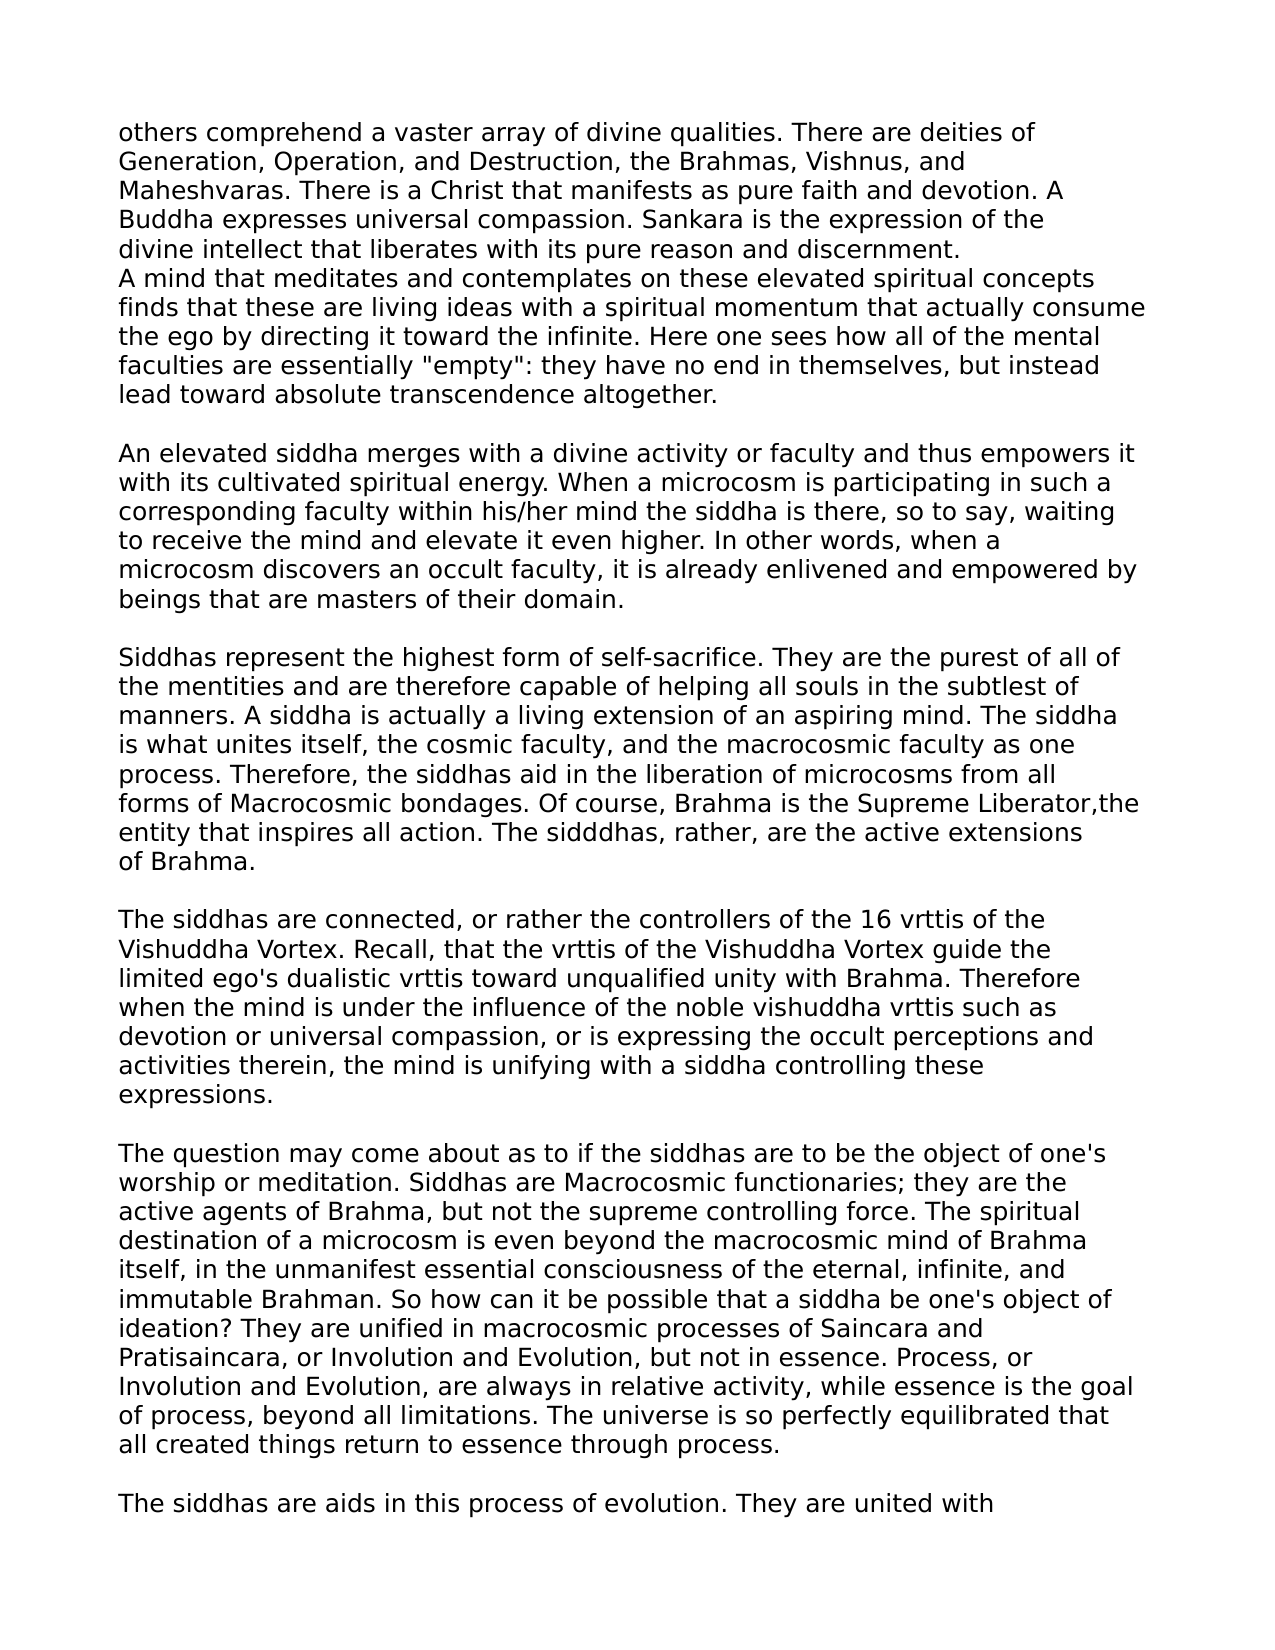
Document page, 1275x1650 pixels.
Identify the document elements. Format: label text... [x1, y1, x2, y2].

text with its cultivated spiritual energy. When a microcosm is participating in such a [118, 468, 1157, 497]
text others comprehend a vaster array of divine qualities. There are deities of [118, 118, 1157, 147]
text beings that are masters of their domain. [118, 585, 1157, 614]
text the ego by directing it toward the infinite. Here one sees how all of the mental [118, 322, 1157, 351]
text microcosm discovers an occult faculty, it is already enlivened and empowered by [118, 556, 1157, 585]
text the mentities and are therefore capable of helping all souls in the subtlest of [118, 672, 1157, 701]
text active agents of Brahma, but not the supreme controlling force. The spiritual [118, 1197, 1157, 1226]
text forms of Macrocosmic bondages. Of course, Brahma is the Supreme Liberator,the [118, 789, 1157, 818]
text Involution and Evolution, are always in relative activity, while essence is the goal [118, 1372, 1157, 1401]
text lead toward absolute transcendence altogether. [118, 381, 1157, 410]
text faculties are essentially "empty": they have no end in themselves, but instead [118, 351, 1157, 381]
text Maheshvaras. There is a Christ that manifests as pure faith and devotion. A [118, 176, 1157, 206]
text activities therein, the mind is unifying with a siddha controlling these [118, 1051, 1157, 1081]
text destination of a microcosm is even beyond the macrocosmic mind of Brahma [118, 1226, 1157, 1256]
text all created things return to essence through process. [118, 1431, 1157, 1460]
text Vishuddha Vortex. Recall, that the vrttis of the Vishuddha Vortex guide the [118, 935, 1157, 964]
text Pratisaincara, or Involution and Evolution, but not in essence. Process, or [118, 1343, 1157, 1372]
text limited ego's dualistic vrttis toward unqualified unity with Brahma. Therefore [118, 964, 1157, 993]
text of process, beyond all limitations. The universe is so perfectly equilibrated that [118, 1401, 1157, 1431]
text entity that inspires all action. The sidddhas, rather, are the active extensions [118, 818, 1157, 847]
text Siddhas represent the highest form of self-sacrifice. They are the purest of all of [118, 643, 1157, 672]
text The siddhas are connected, or rather the controllers of the 16 vrttis of the [118, 906, 1157, 935]
text divine intellect that liberates with its pure reason and discernment. [118, 235, 1157, 264]
text A mind that meditates and contemplates on these elevated spiritual concepts [118, 264, 1157, 293]
text process. Therefore, the siddhas aid in the liberation of microcosms from all [118, 760, 1157, 789]
text An elevated siddha merges with a divine activity or faculty and thus empowers it [118, 439, 1157, 468]
text of Brahma. [118, 847, 1157, 876]
text ideation? They are unified in macrocosmic processes of Saincara and [118, 1314, 1157, 1343]
text The question may come about as to if the siddhas are to be the object of one's [118, 1139, 1157, 1168]
text corresponding faculty within his/her mind the siddha is there, so to say, waiting [118, 497, 1157, 526]
text manners. A siddha is actually a living extension of an aspiring mind. The siddha [118, 701, 1157, 731]
text Buddha expresses universal compassion. Sankara is the expression of the [118, 206, 1157, 235]
text Generation, Operation, and Destruction, the Brahmas, Vishnus, and [118, 147, 1157, 176]
text devotion or universal compassion, or is expressing the occult perceptions and [118, 1022, 1157, 1051]
text itself, in the unmanifest essential consciousness of the eternal, infinite, and [118, 1256, 1157, 1285]
text immutable Brahman. So how can it be possible that a siddha be one's object of [118, 1285, 1157, 1314]
text finds that these are living ideas with a spiritual momentum that actually consume [118, 293, 1157, 322]
text The siddhas are aids in this process of evolution. They are united with [118, 1489, 1157, 1518]
text when the mind is under the influence of the noble vishuddha vrttis such as [118, 993, 1157, 1022]
text to receive the mind and elevate it even higher. In other words, when a [118, 526, 1157, 556]
text is what unites itself, the cosmic faculty, and the macrocosmic faculty as one [118, 731, 1157, 760]
text worship or meditation. Siddhas are Macrocosmic functionaries; they are the [118, 1168, 1157, 1197]
text expressions. [118, 1081, 1157, 1110]
